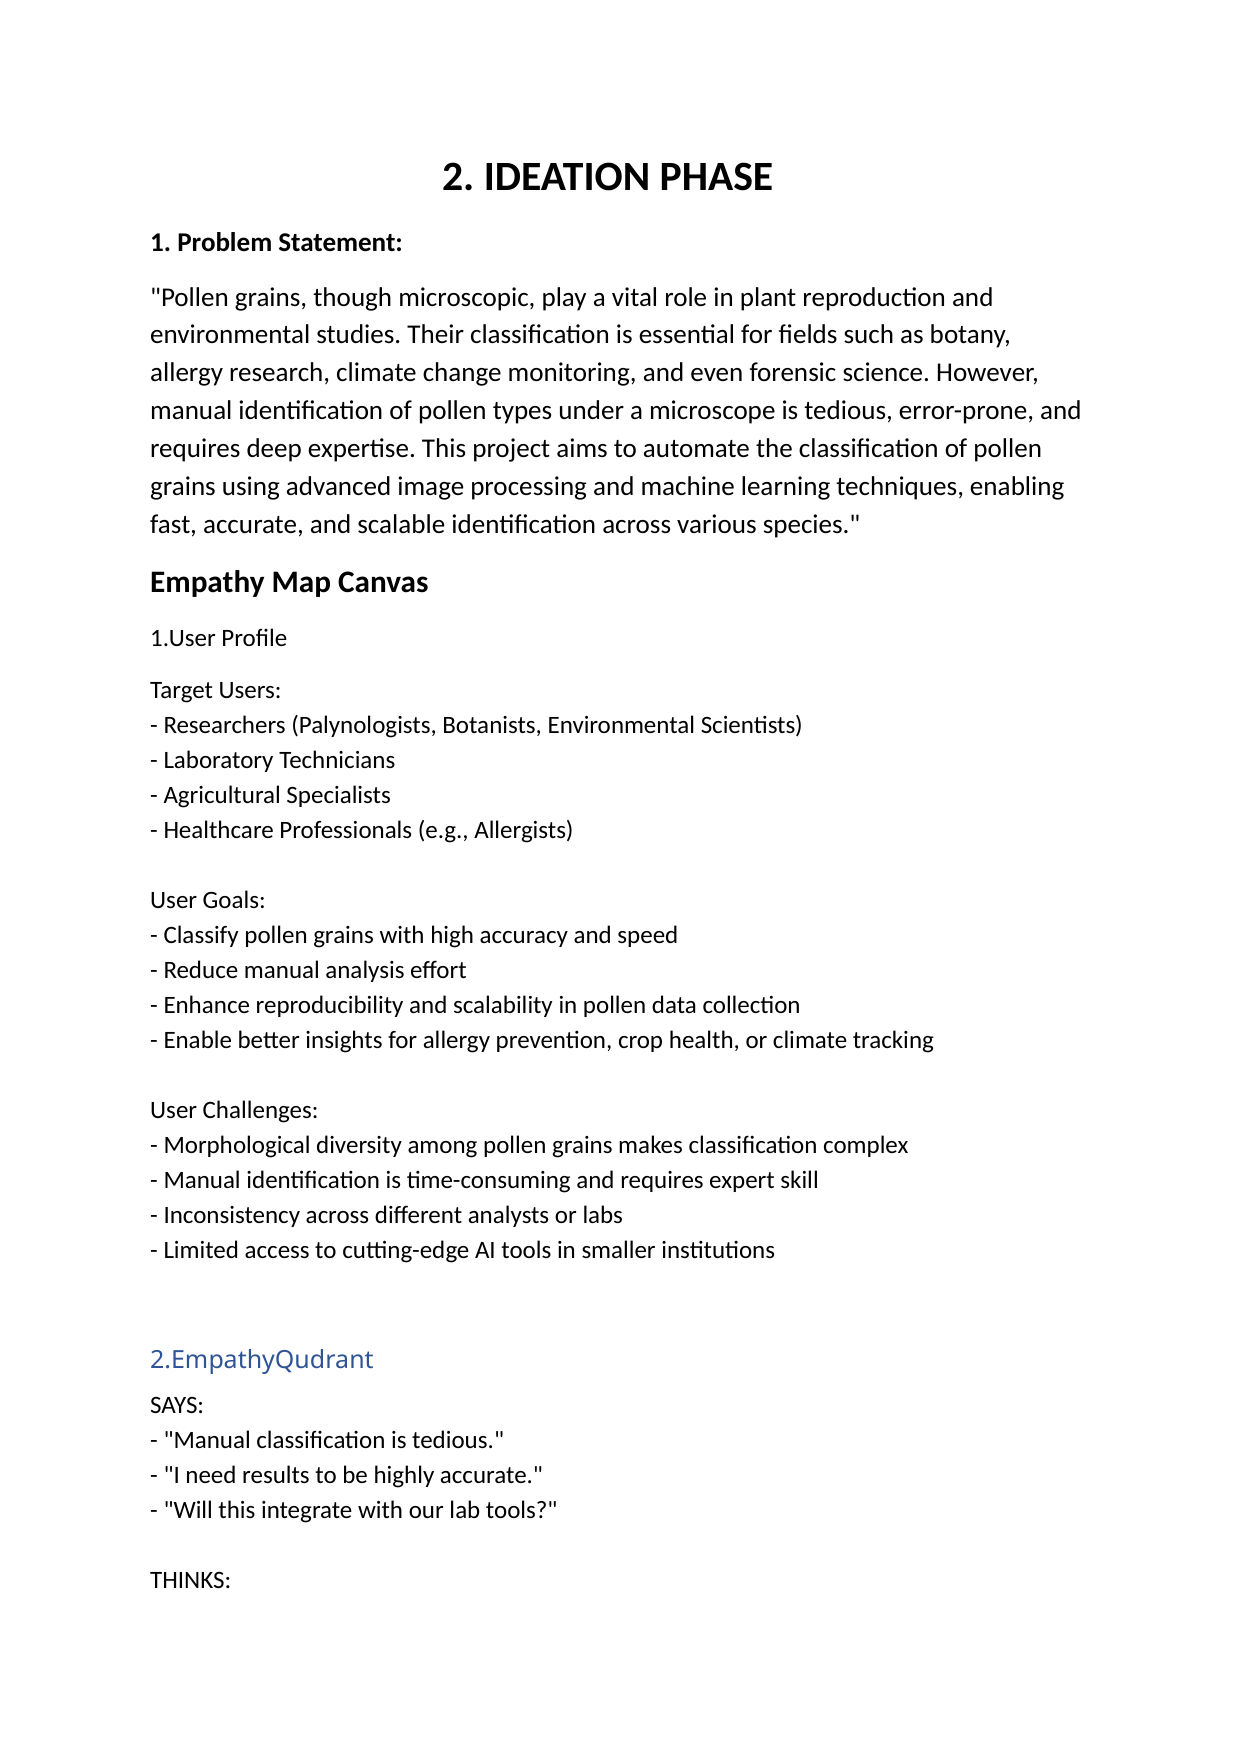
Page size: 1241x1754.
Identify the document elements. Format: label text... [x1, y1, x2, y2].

text 2. IDEATION PHASE [150, 150, 1090, 201]
text SAYS: - "Manual classification is tedious." - "I need results to be highly accurate." - "Will this integrate with our lab tools?" THINKS: [150, 1389, 1090, 1594]
text 1.User Profile [150, 622, 1090, 653]
text "Pollen grains, though microscopic, play a vital role in plant reproduction and environmental studies. Their classification is essential for fields such as botany, allergy research, climate change monitoring, and even forensic science. However, manual identification of pollen types under a microscope is tedious, error-prone, and requires deep expertise. This project aims to automate the classification of pollen grains using advanced image processing and machine learning techniques, enabling fast, accurate, and scalable identification across various species." [150, 280, 1090, 540]
text 1. Problem Statement: [150, 225, 1090, 258]
subtitle 2.EmpathyQudrant [150, 1341, 1090, 1375]
text Empathy Map Canvas [150, 562, 1090, 600]
text Target Users: - Researchers (Palynologists, Botanists, Environmental Scientists) - Laboratory Technicians - Agricultural Specialists - Healthcare Professionals (e.g., Allergists) User Goals: - Classify pollen grains with high accuracy and speed - Reduce manual analysis effort - Enhance reproducibility and scalability in pollen data collection - Enable better insights for allergy prevention, crop health, or climate tracking User Challenges: - Morphological diversity among pollen grains makes classification complex - Manual identification is time-consuming and requires expert skill - Inconsistency across different analysts or labs - Limited access to cutting-edge AI tools in smaller institutions [150, 674, 1090, 1299]
